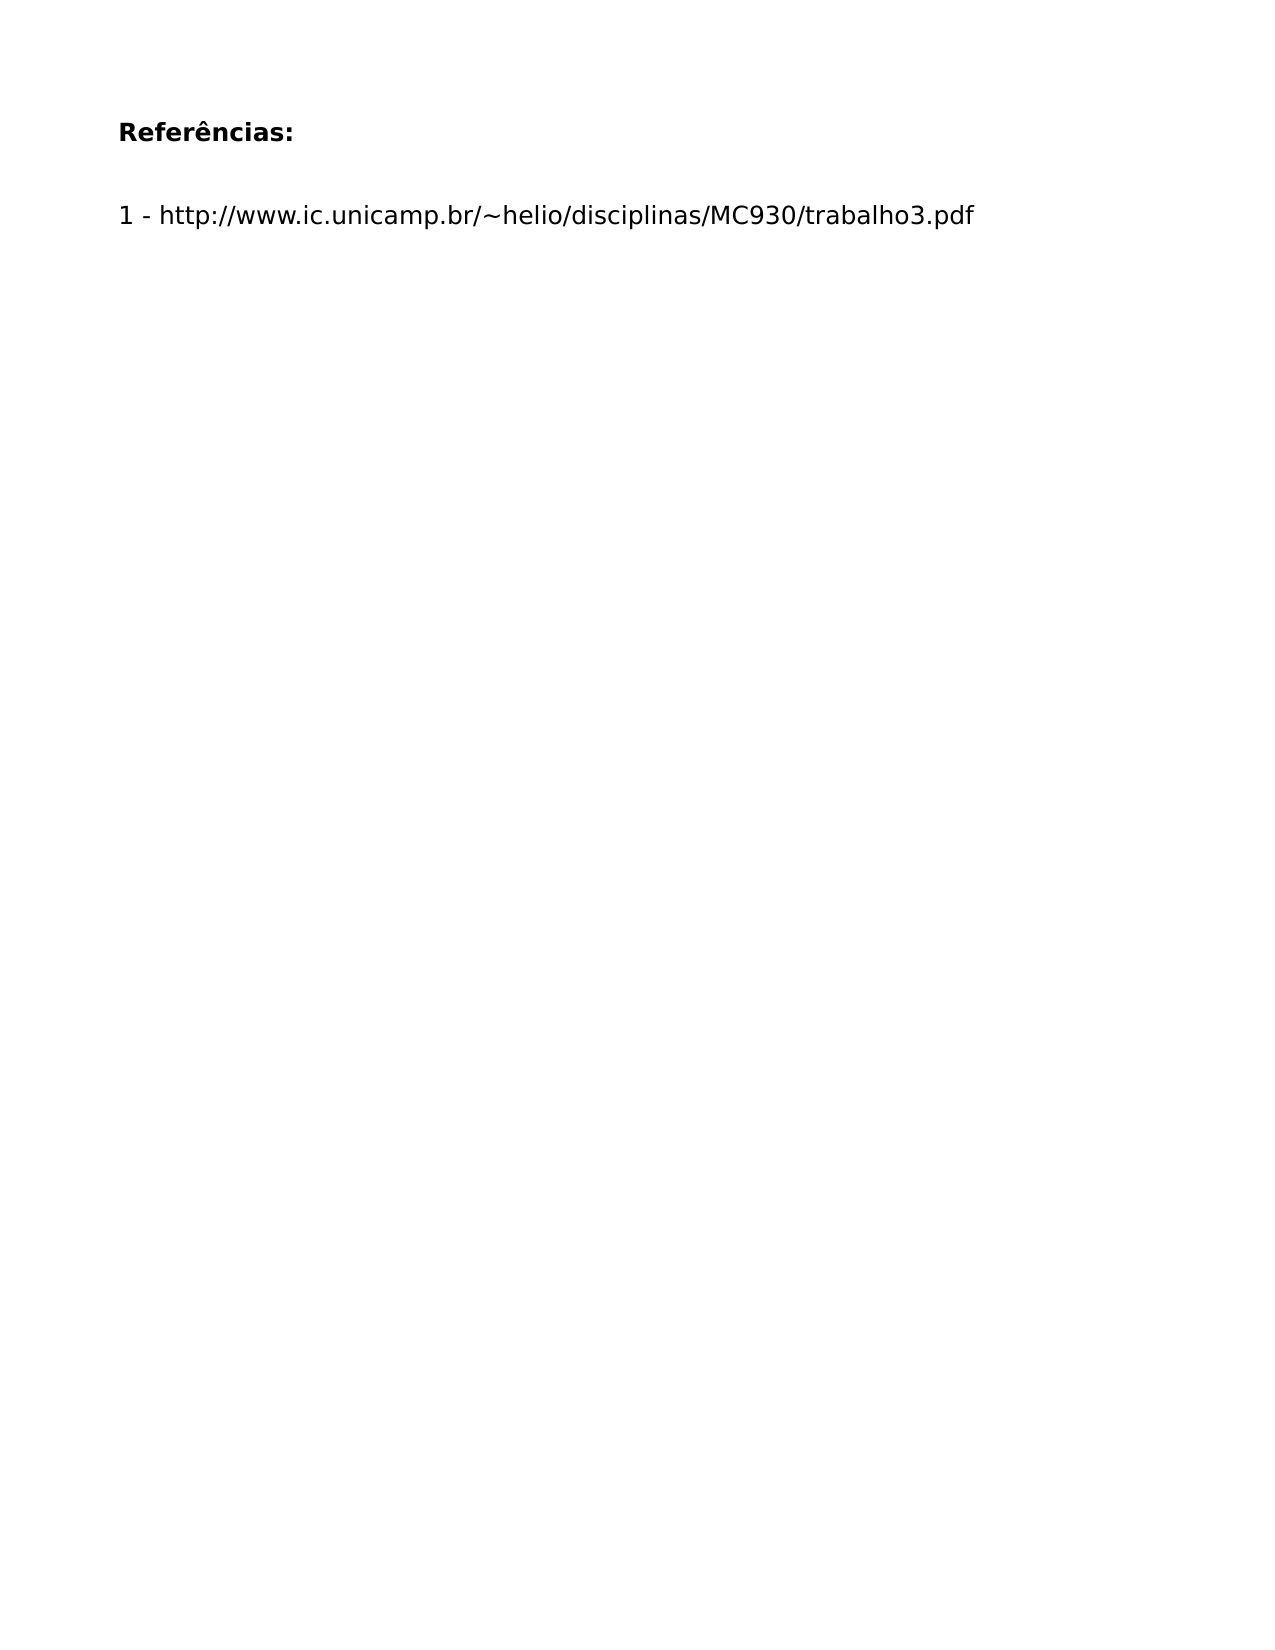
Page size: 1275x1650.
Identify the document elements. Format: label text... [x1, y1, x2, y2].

text Referências: [118, 118, 1157, 147]
text 1 - http://www.ic.unicamp.br/~helio/disciplinas/MC930/trabalho3.pdf [118, 201, 1157, 231]
